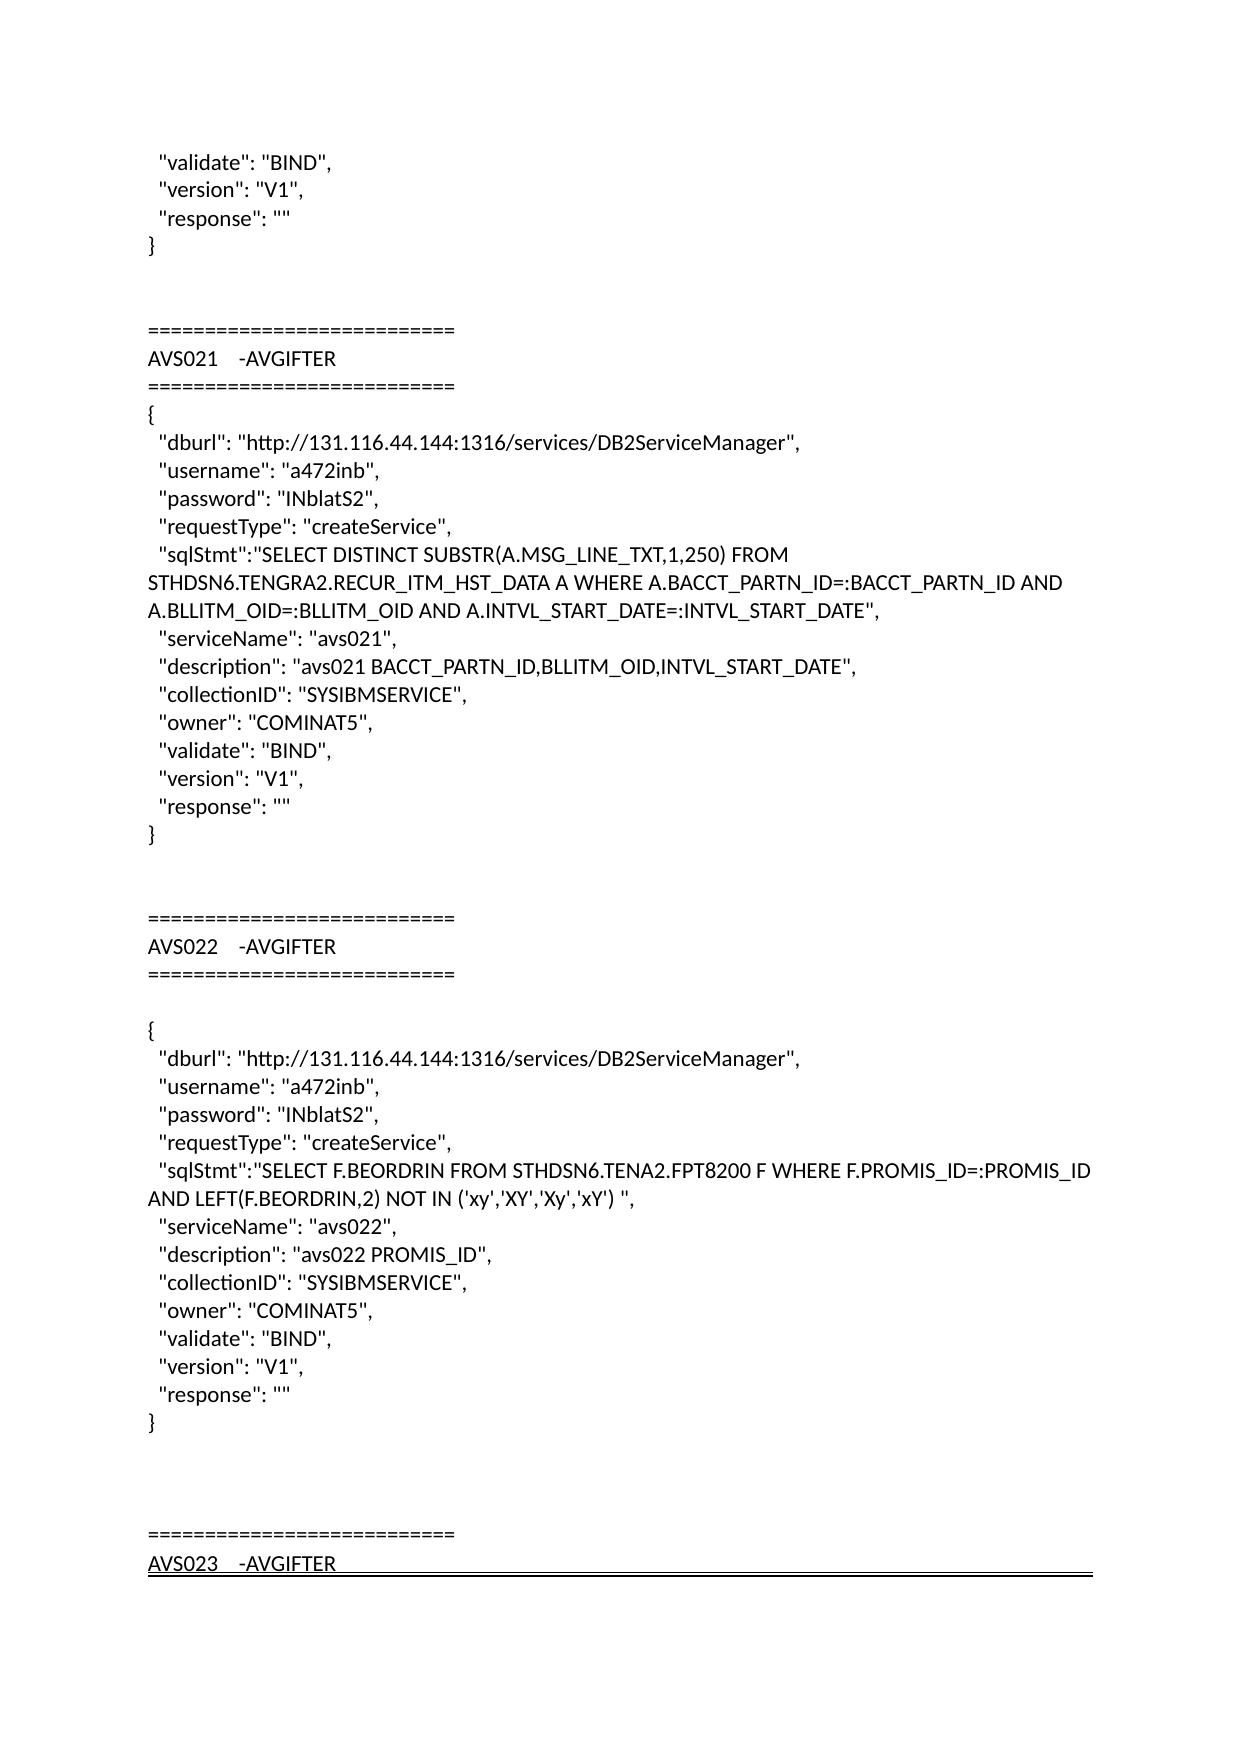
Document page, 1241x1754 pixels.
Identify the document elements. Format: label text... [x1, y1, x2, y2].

text =========================== [148, 904, 1093, 932]
text =========================== [148, 1521, 1093, 1549]
text AVS023 -AVGIFTER [148, 1549, 1093, 1572]
text "requestType": "createService", [148, 512, 1093, 540]
text "version": "V1", [148, 1352, 1093, 1381]
text AVS021 -AVGIFTER [148, 344, 1093, 372]
text { [148, 400, 1093, 428]
text "password": "INblatS2", [148, 1100, 1093, 1128]
text "username": "a472inb", [148, 456, 1093, 484]
text } [148, 1408, 1093, 1437]
text "collectionID": "SYSIBMSERVICE", [148, 1268, 1093, 1296]
text "owner": "COMINAT5", [148, 708, 1093, 736]
text "dburl": "http://131.116.44.144:1316/services/DB2ServiceManager", [148, 1044, 1093, 1072]
text "dburl": "http://131.116.44.144:1316/services/DB2ServiceManager", [148, 428, 1093, 456]
text "collectionID": "SYSIBMSERVICE", [148, 680, 1093, 708]
text "username": "a472inb", [148, 1072, 1093, 1100]
text "response": "" [148, 204, 1093, 232]
text AVS022 -AVGIFTER [148, 932, 1093, 960]
text "version": "V1", [148, 176, 1093, 204]
text "sqlStmt":"SELECT F.BEORDRIN FROM STHDSN6.TENA2.FPT8200 F WHERE F.PROMIS_ID=:PROMIS_ID AND LEFT(F.BEORDRIN,2) NOT IN ('xy','XY','Xy','xY') ", [148, 1156, 1093, 1212]
text } [148, 232, 1093, 260]
text } [148, 820, 1093, 848]
text "description": "avs022 PROMIS_ID", [148, 1240, 1093, 1268]
text "description": "avs021 BACCT_PARTN_ID,BLLITM_OID,INTVL_START_DATE", [148, 652, 1093, 680]
text "requestType": "createService", [148, 1128, 1093, 1156]
text "response": "" [148, 792, 1093, 820]
text =========================== [148, 960, 1093, 988]
text "version": "V1", [148, 764, 1093, 792]
text "validate": "BIND", [148, 736, 1093, 764]
text =========================== [148, 316, 1093, 344]
text "validate": "BIND", [148, 1324, 1093, 1352]
text "response": "" [148, 1381, 1093, 1408]
text "serviceName": "avs021", [148, 624, 1093, 652]
text "owner": "COMINAT5", [148, 1296, 1093, 1324]
text =========================== [148, 372, 1093, 400]
text { [148, 1016, 1093, 1044]
text "serviceName": "avs022", [148, 1212, 1093, 1240]
text "validate": "BIND", [148, 148, 1093, 176]
text "sqlStmt":"SELECT DISTINCT SUBSTR(A.MSG_LINE_TXT,1,250) FROM STHDSN6.TENGRA2.RECUR_ITM_HST_DATA A WHERE A.BACCT_PARTN_ID=:BACCT_PARTN_ID AND A.BLLITM_OID=:BLLITM_OID AND A.INTVL_START_DATE=:INTVL_START_DATE", [148, 540, 1093, 624]
text "password": "INblatS2", [148, 484, 1093, 512]
